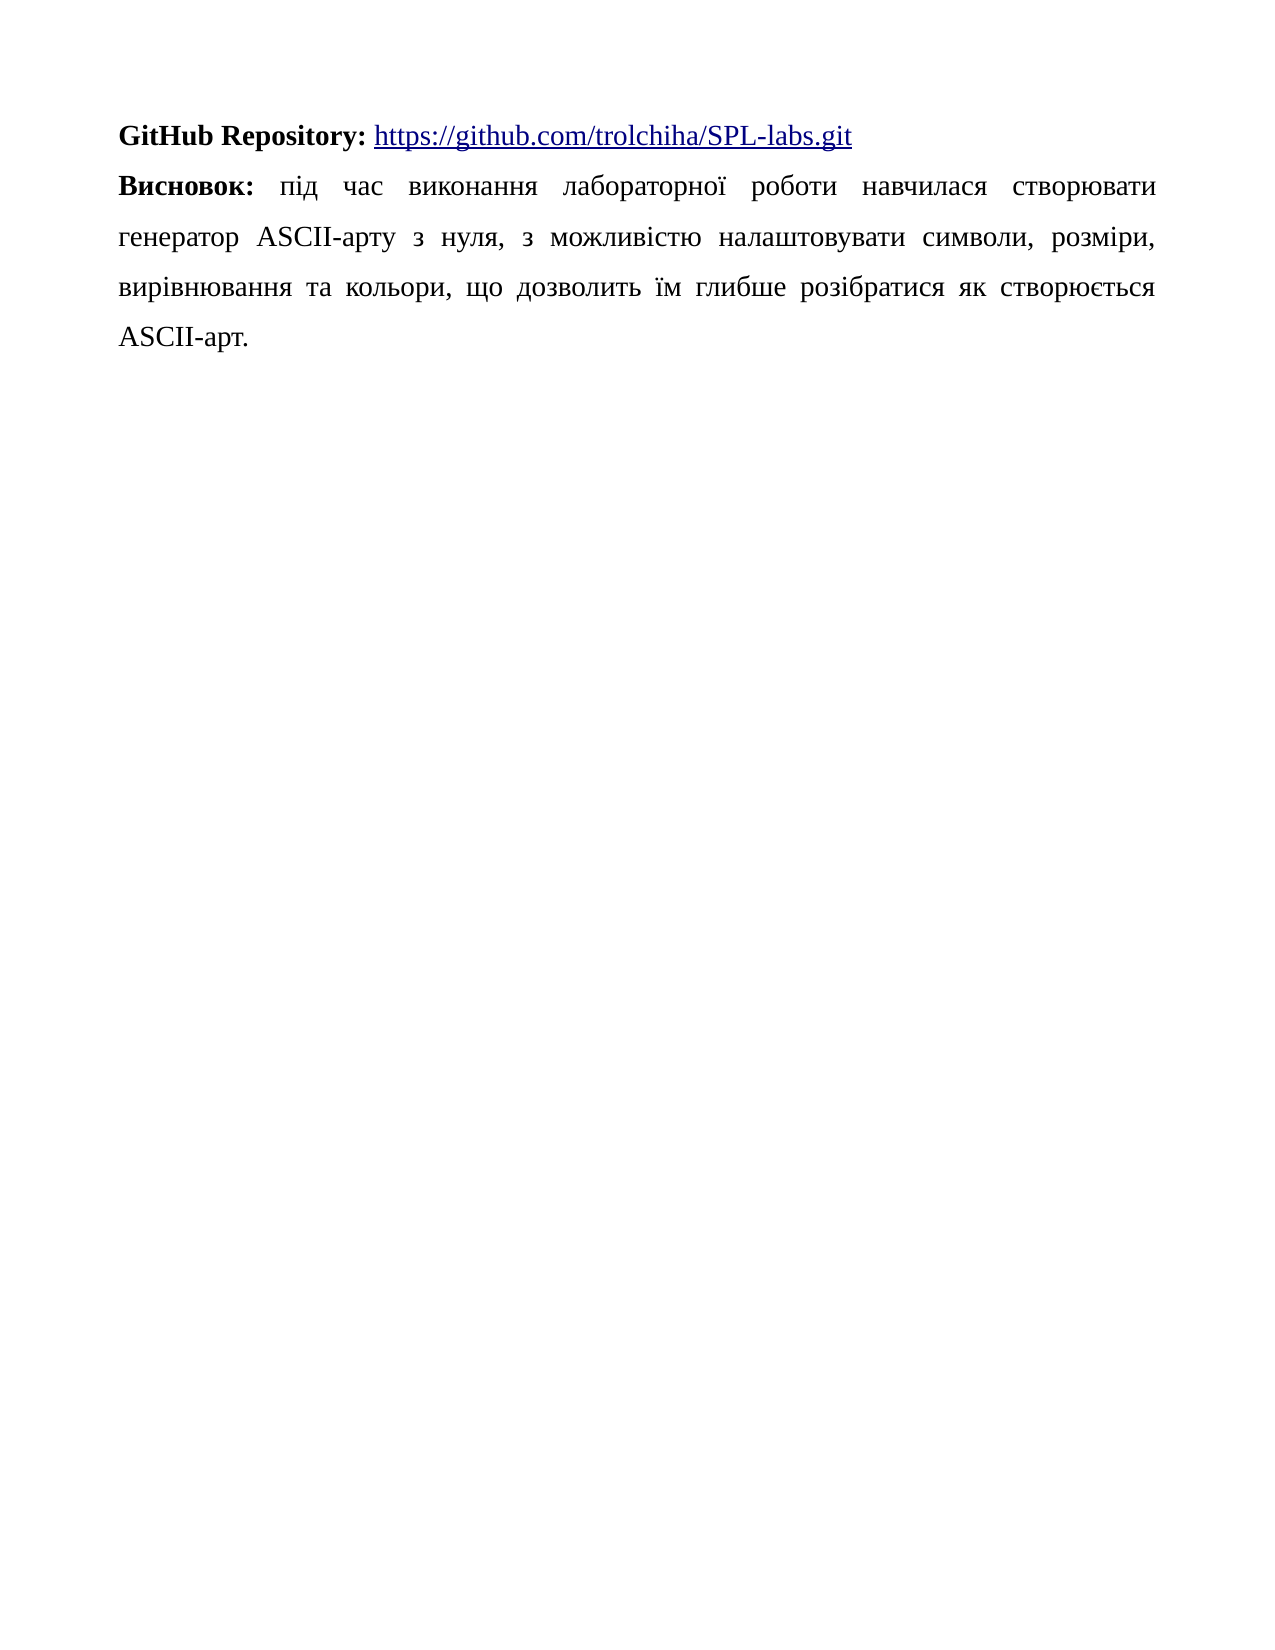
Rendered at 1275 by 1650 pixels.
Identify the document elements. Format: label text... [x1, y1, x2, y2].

text GitHub Repository: https://github.com/trolchiha/SPL-labs.git [118, 118, 1157, 152]
text Висновок: під час виконання лабораторної роботи навчилася створювати генератор ASCII-арту з нуля, з можливістю налаштовувати символи, розміри, вирівнювання та кольори, що дозволить їм глибше розібратися як створюється ASCII-арт. [118, 168, 1157, 353]
